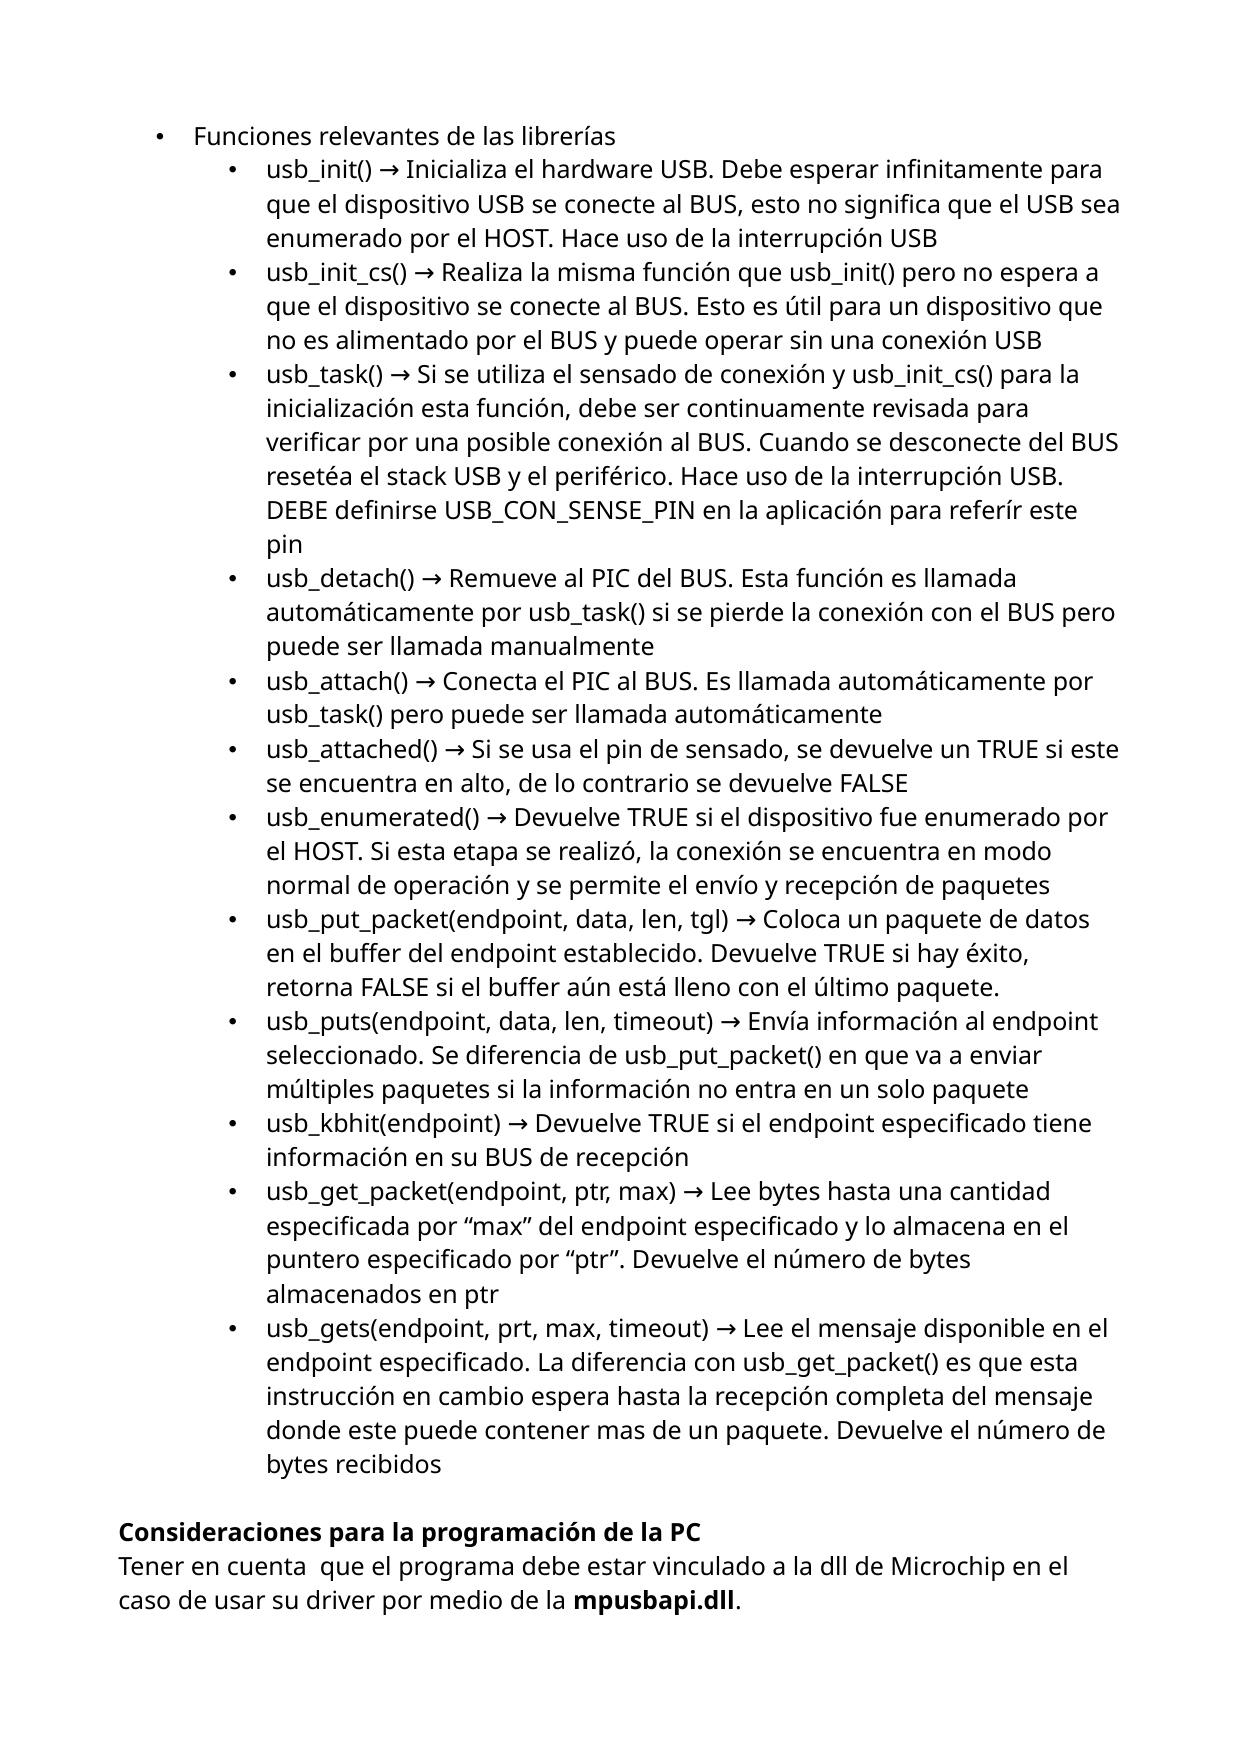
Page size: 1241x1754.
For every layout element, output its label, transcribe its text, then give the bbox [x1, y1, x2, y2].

list usb_init_cs() → Realiza la misma función que usb_init() pero no espera a que el dispositivo se conecte al BUS. Esto es útil para un dispositivo que no es alimentado por el BUS y puede operar sin una conexión USB [228, 254, 1122, 357]
list usb_get_packet(endpoint, ptr, max) → Lee bytes hasta una cantidad especificada por “max” del endpoint especificado y lo almacena en el puntero especificado por “ptr”. Devuelve el número de bytes almacenados en ptr [228, 1174, 1122, 1310]
list usb_attach() → Conecta el PIC al BUS. Es llamada automáticamente por usb_task() pero puede ser llamada automáticamente [228, 663, 1122, 731]
list usb_puts(endpoint, data, len, timeout) → Envía información al endpoint seleccionado. Se diferencia de usb_put_packet() en que va a enviar múltiples paquetes si la información no entra en un solo paquete [228, 1004, 1122, 1106]
list usb_attached() → Si se usa el pin de sensado, se devuelve un TRUE si este se encuentra en alto, de lo contrario se devuelve FALSE [228, 731, 1122, 799]
list usb_init() → Inicializa el hardware USB. Debe esperar infinitamente para que el dispositivo USB se conecte al BUS, esto no significa que el USB sea enumerado por el HOST. Hace uso de la interrupción USB [228, 152, 1122, 254]
list Funciones relevantes de las librerías [156, 118, 1122, 152]
text Consideraciones para la programación de la PC [118, 1515, 1122, 1549]
list usb_enumerated() → Devuelve TRUE si el dispositivo fue enumerado por el HOST. Si esta etapa se realizó, la conexión se encuentra en modo normal de operación y se permite el envío y recepción de paquetes [228, 799, 1122, 902]
text Tener en cuenta que el programa debe estar vinculado a la dll de Microchip en el caso de usar su driver por medio de la mpusbapi.dll. [118, 1549, 1122, 1617]
list usb_put_packet(endpoint, data, len, tgl) → Coloca un paquete de datos en el buffer del endpoint establecido. Devuelve TRUE si hay éxito, retorna FALSE si el buffer aún está lleno con el último paquete. [228, 902, 1122, 1004]
list usb_gets(endpoint, prt, max, timeout) → Lee el mensaje disponible en el endpoint especificado. La diferencia con usb_get_packet() es que esta instrucción en cambio espera hasta la recepción completa del mensaje donde este puede contener mas de un paquete. Devuelve el número de bytes recibidos [228, 1310, 1122, 1481]
list usb_detach() → Remueve al PIC del BUS. Esta función es llamada automáticamente por usb_task() si se pierde la conexión con el BUS pero puede ser llamada manualmente [228, 561, 1122, 663]
list usb_task() → Si se utiliza el sensado de conexión y usb_init_cs() para la inicialización esta función, debe ser continuamente revisada para verificar por una posible conexión al BUS. Cuando se desconecte del BUS resetéa el stack USB y el periférico. Hace uso de la interrupción USB. DEBE definirse USB_CON_SENSE_PIN en la aplicación para referír este pin [228, 357, 1122, 561]
list usb_kbhit(endpoint) → Devuelve TRUE si el endpoint especificado tiene información en su BUS de recepción [228, 1106, 1122, 1174]
